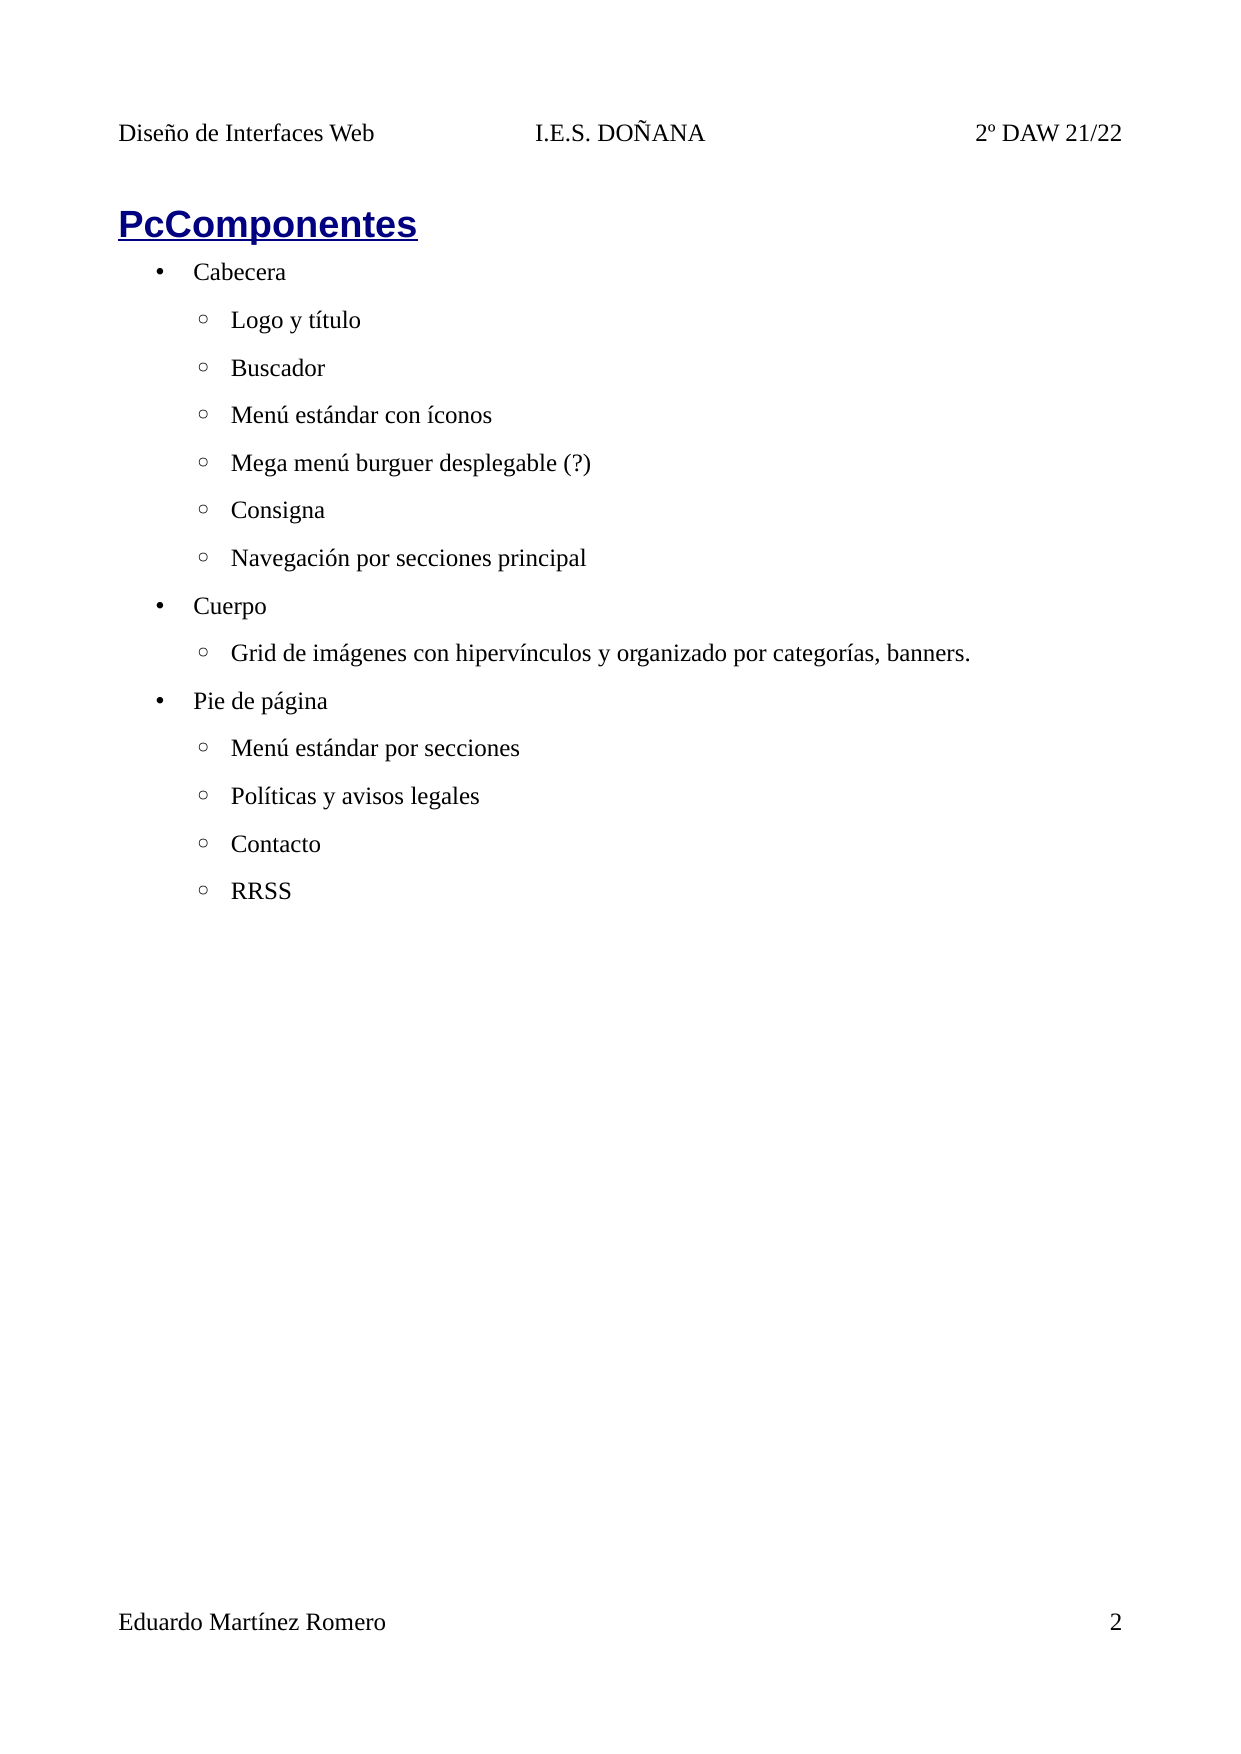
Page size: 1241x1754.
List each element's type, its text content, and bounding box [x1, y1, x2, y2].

list Buscador [193, 353, 1122, 381]
list Cabecera [156, 257, 1122, 286]
list Grid de imágenes con hipervínculos y organizado por categorías, banners. [193, 638, 1122, 667]
subtitle PcComponentes [118, 201, 1122, 245]
list Pie de página [156, 686, 1122, 715]
list Logo y título [193, 305, 1122, 334]
list Menú estándar con íconos [193, 400, 1122, 429]
list Contacto [193, 829, 1122, 857]
list Mega menú burguer desplegable (?) [193, 448, 1122, 477]
list RRSS [193, 876, 1122, 905]
list Navegación por secciones principal [193, 543, 1122, 572]
list Consigna [193, 496, 1122, 524]
list Políticas y avisos legales [193, 781, 1122, 810]
list Menú estándar por secciones [193, 733, 1122, 762]
list Cuerpo [156, 591, 1122, 619]
